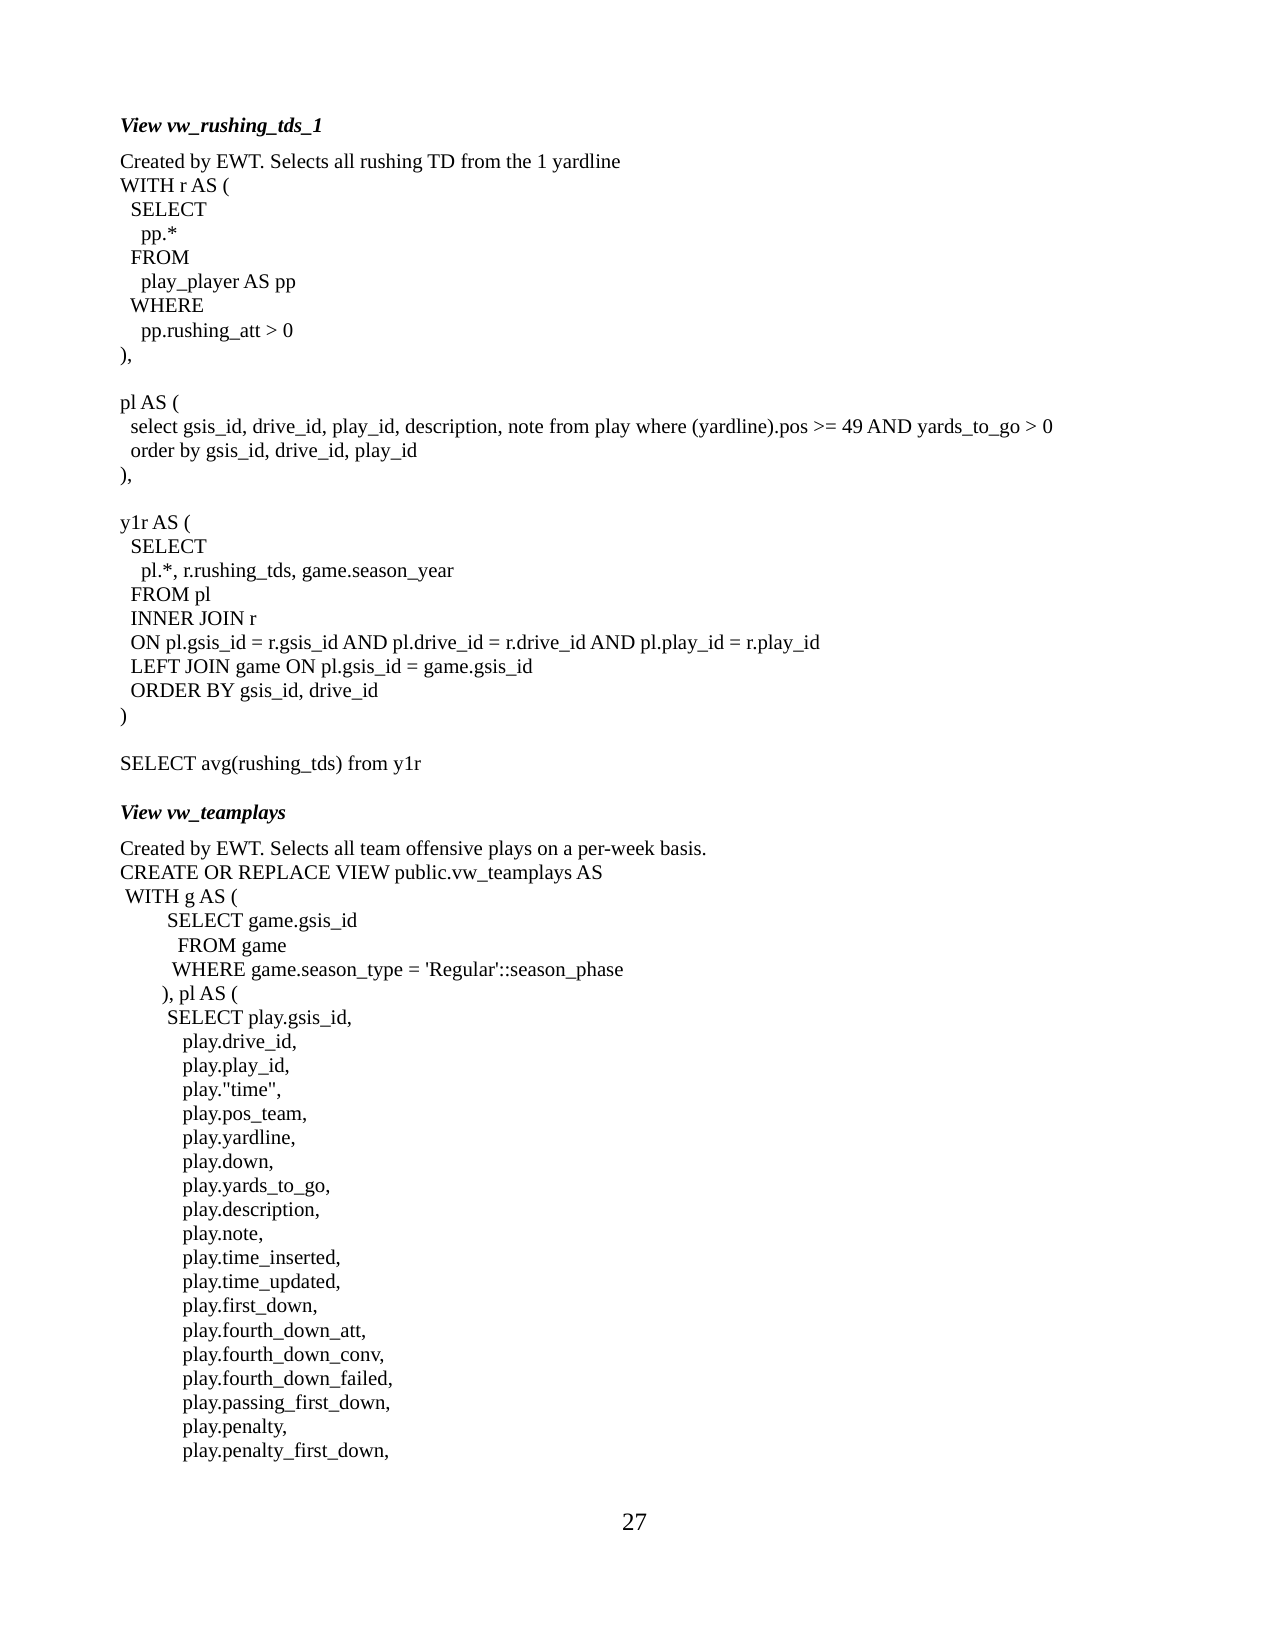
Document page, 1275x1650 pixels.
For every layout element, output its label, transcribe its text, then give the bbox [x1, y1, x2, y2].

text pl.*, r.rushing_tds, game.season_year [120, 558, 1155, 582]
text ORDER BY gsis_id, drive_id [120, 678, 1155, 702]
subtitle View vw_rushing_tds_1 [120, 112, 1155, 137]
text play.penalty_first_down, [120, 1438, 1155, 1462]
text SELECT play.gsis_id, [120, 1005, 1155, 1029]
text FROM [120, 245, 1155, 269]
text play.note, [120, 1221, 1155, 1245]
text ), [120, 342, 1155, 366]
text play.down, [120, 1149, 1155, 1173]
text WITH r AS ( [120, 173, 1155, 197]
text play_player AS pp [120, 269, 1155, 293]
text select gsis_id, drive_id, play_id, description, note from play where (yardline).pos >= 49 AND yards_to_go > 0 [120, 414, 1155, 438]
text INNER JOIN r [120, 606, 1155, 630]
text ), pl AS ( [120, 981, 1155, 1005]
text play.yardline, [120, 1125, 1155, 1149]
text pp.rushing_att > 0 [120, 317, 1155, 342]
text SELECT [120, 197, 1155, 221]
text play."time", [120, 1077, 1155, 1101]
text FROM game [120, 932, 1155, 957]
text ) [120, 702, 1155, 727]
text ON pl.gsis_id = r.gsis_id AND pl.drive_id = r.drive_id AND pl.play_id = r.play_id [120, 630, 1155, 654]
text play.time_updated, [120, 1269, 1155, 1293]
text pl AS ( [120, 390, 1155, 414]
text order by gsis_id, drive_id, play_id [120, 438, 1155, 462]
text WHERE [120, 293, 1155, 317]
text SELECT [120, 534, 1155, 558]
text play.yards_to_go, [120, 1173, 1155, 1197]
text play.first_down, [120, 1293, 1155, 1317]
text Created by EWT. Selects all team offensive plays on a per-week basis. [120, 836, 1155, 860]
text Created by EWT. Selects all rushing TD from the 1 yardline [120, 149, 1155, 173]
subtitle View vw_teamplays [120, 800, 1155, 824]
text play.penalty, [120, 1414, 1155, 1438]
text play.time_inserted, [120, 1245, 1155, 1269]
text play.passing_first_down, [120, 1390, 1155, 1414]
text CREATE OR REPLACE VIEW public.vw_teamplays AS [120, 860, 1155, 884]
text play.fourth_down_att, [120, 1317, 1155, 1342]
text play.drive_id, [120, 1029, 1155, 1053]
text SELECT game.gsis_id [120, 908, 1155, 932]
text pp.* [120, 221, 1155, 245]
text WITH g AS ( [120, 884, 1155, 908]
text y1r AS ( [120, 510, 1155, 534]
text play.fourth_down_failed, [120, 1366, 1155, 1390]
text ), [120, 462, 1155, 486]
text play.fourth_down_conv, [120, 1342, 1155, 1366]
text play.pos_team, [120, 1101, 1155, 1125]
text play.description, [120, 1197, 1155, 1221]
text WHERE game.season_type = 'Regular'::season_phase [120, 957, 1155, 981]
text play.play_id, [120, 1053, 1155, 1077]
text LEFT JOIN game ON pl.gsis_id = game.gsis_id [120, 654, 1155, 678]
text FROM pl [120, 582, 1155, 606]
text SELECT avg(rushing_tds) from y1r [120, 751, 1155, 775]
